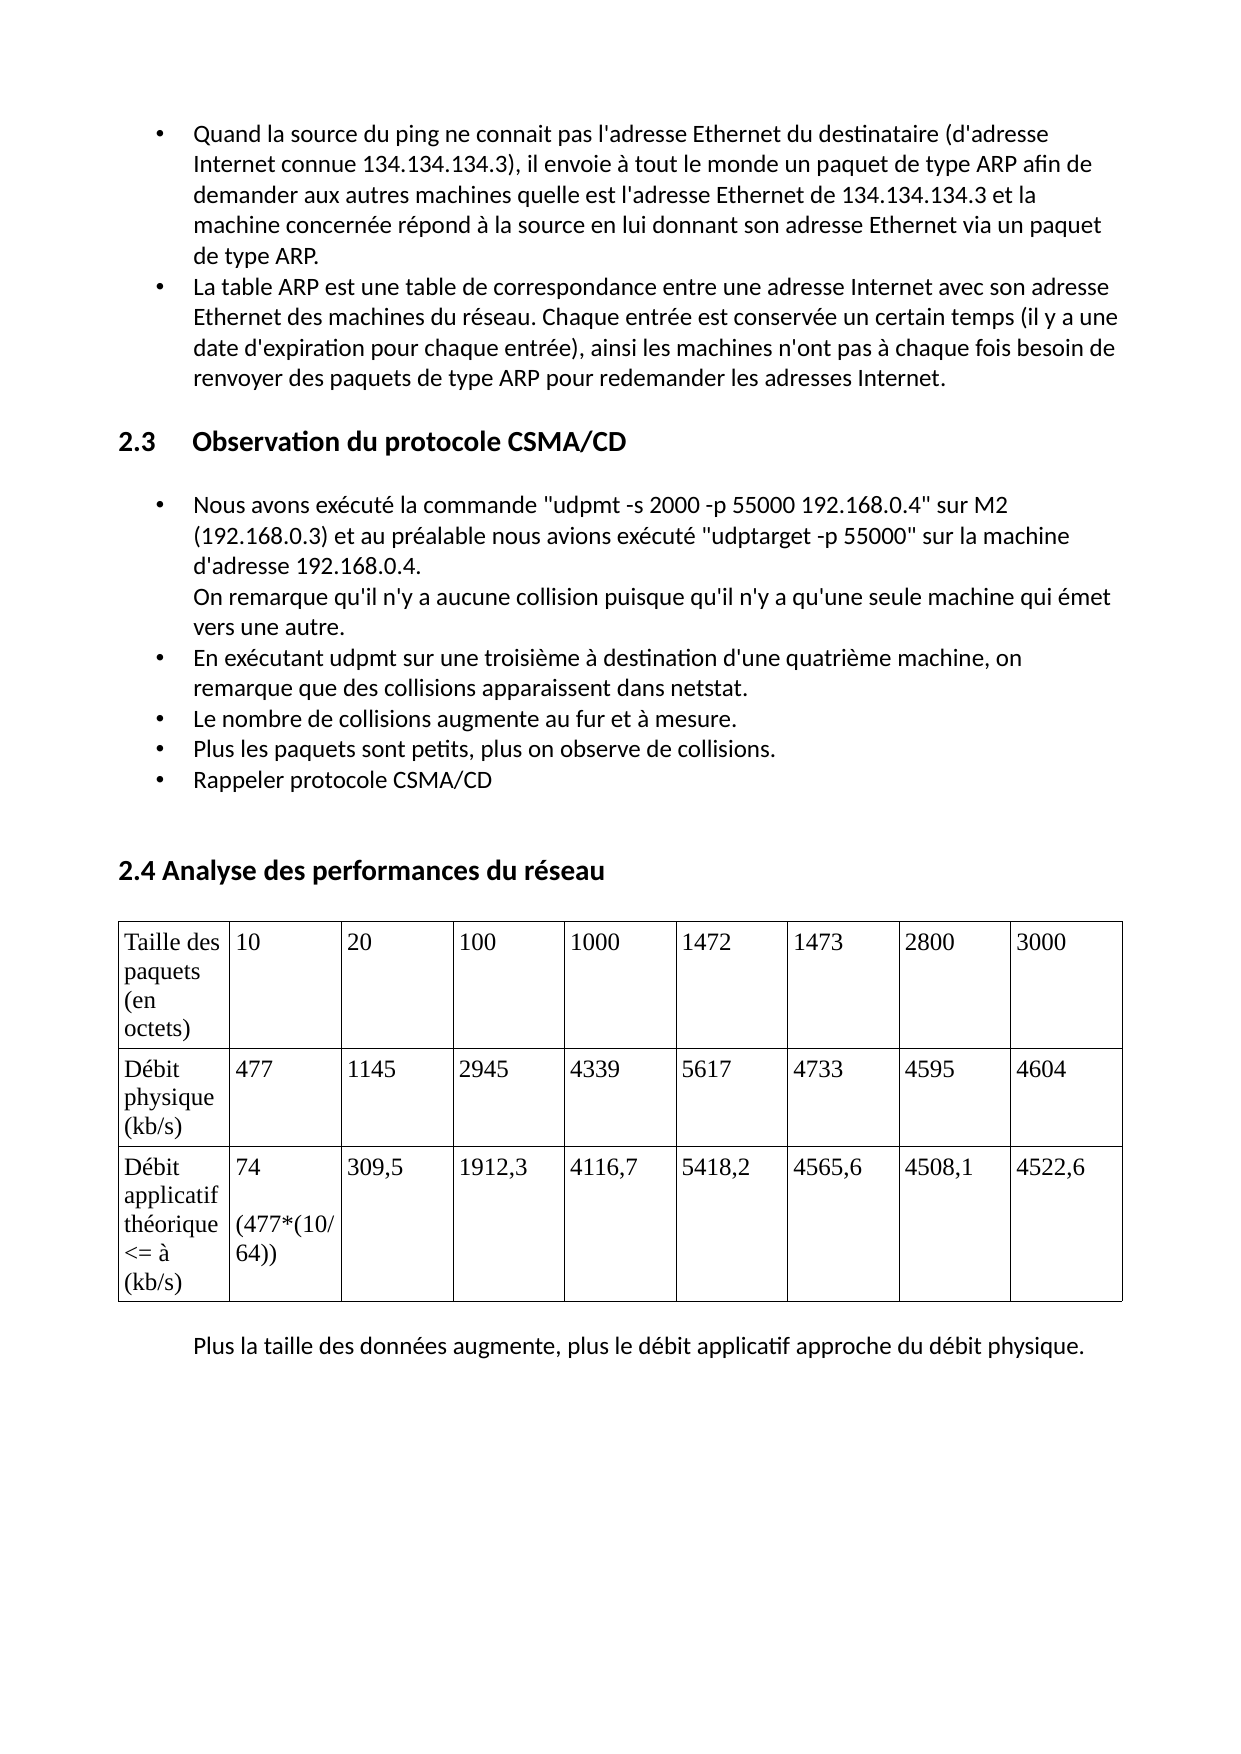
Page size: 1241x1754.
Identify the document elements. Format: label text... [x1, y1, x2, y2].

table_cell 2945 [454, 1049, 564, 1146]
list On remarque qu'il n'y a aucune collision puisque qu'il n'y a qu'une seule machine qui émet vers une autre. [156, 581, 1122, 642]
table_cell 5617 [677, 1049, 787, 1146]
table_header 2800 [900, 922, 1010, 1048]
table_header Taille des paquets (en octets) [119, 922, 229, 1048]
list En exécutant udpmt sur une troisième à destination d'une quatrième machine, on remarque que des collisions apparaissent dans netstat. [156, 642, 1122, 703]
table_header 1000 [565, 922, 676, 1048]
list Nous avons exécuté la commande "udpmt -s 2000 -p 55000 192.168.0.4" sur M2 (192.168.0.3) et au préalable nous avions exécuté "udptarget -p 55000" sur la machine d'adresse 192.168.0.4. [156, 489, 1122, 581]
table_cell 4733 [788, 1049, 899, 1146]
table_cell Débit applicatif théorique<= à (kb/s) [119, 1147, 229, 1301]
list Plus les paquets sont petits, plus on observe de collisions. [156, 734, 1122, 764]
table_header 20 [342, 922, 453, 1048]
table_header 100 [454, 922, 564, 1048]
table_cell 4116,7 [565, 1147, 676, 1301]
table_cell 1145 [342, 1049, 453, 1146]
table_cell Débit physique (kb/s) [119, 1049, 229, 1146]
table_cell 5418,2 [677, 1147, 787, 1301]
list Quand la source du ping ne connait pas l'adresse Ethernet du destinataire (d'adresse Internet connue 134.134.134.3), il envoie à tout le monde un paquet de type ARP afin de demander aux autres machines quelle est l'adresse Ethernet de 134.134.134.3 et la machine concernée répond à la source en lui donnant son adresse Ethernet via un paquet de type ARP. [156, 118, 1122, 271]
table_cell 4339 [565, 1049, 676, 1146]
table_header 3000 [1011, 922, 1122, 1048]
list La table ARP est une table de correspondance entre une adresse Internet avec son adresse Ethernet des machines du réseau. Chaque entrée est conservée un certain temps (il y a une date d'expiration pour chaque entrée), ainsi les machines n'ont pas à chaque fois besoin de renvoyer des paquets de type ARP pour redemander les adresses Internet. [156, 271, 1122, 393]
table_header 1472 [677, 922, 787, 1048]
list Le nombre de collisions augmente au fur et à mesure. [156, 703, 1122, 734]
table_cell 4604 [1011, 1049, 1122, 1146]
table_cell 4595 [900, 1049, 1010, 1146]
table_cell 4565,6 [788, 1147, 899, 1301]
list Plus la taille des données augmente, plus le débit applicatif approche du débit physique. [156, 1330, 1122, 1360]
text 2.3 Observation du protocole CSMA/CD [118, 423, 1122, 459]
table_cell 4522,6 [1011, 1147, 1122, 1301]
table_header 1473 [788, 922, 899, 1048]
table_cell 1912,3 [454, 1147, 564, 1301]
table_cell 309,5 [342, 1147, 453, 1301]
table_cell 4508,1 [900, 1147, 1010, 1301]
text 2.4 Analyse des performances du réseau [118, 852, 1122, 888]
list Rappeler protocole CSMA/CD [156, 764, 1122, 795]
table_header 10 [230, 922, 341, 1048]
table_cell 477 [230, 1049, 341, 1146]
table_cell 74 (477*(10/64)) [230, 1147, 341, 1301]
